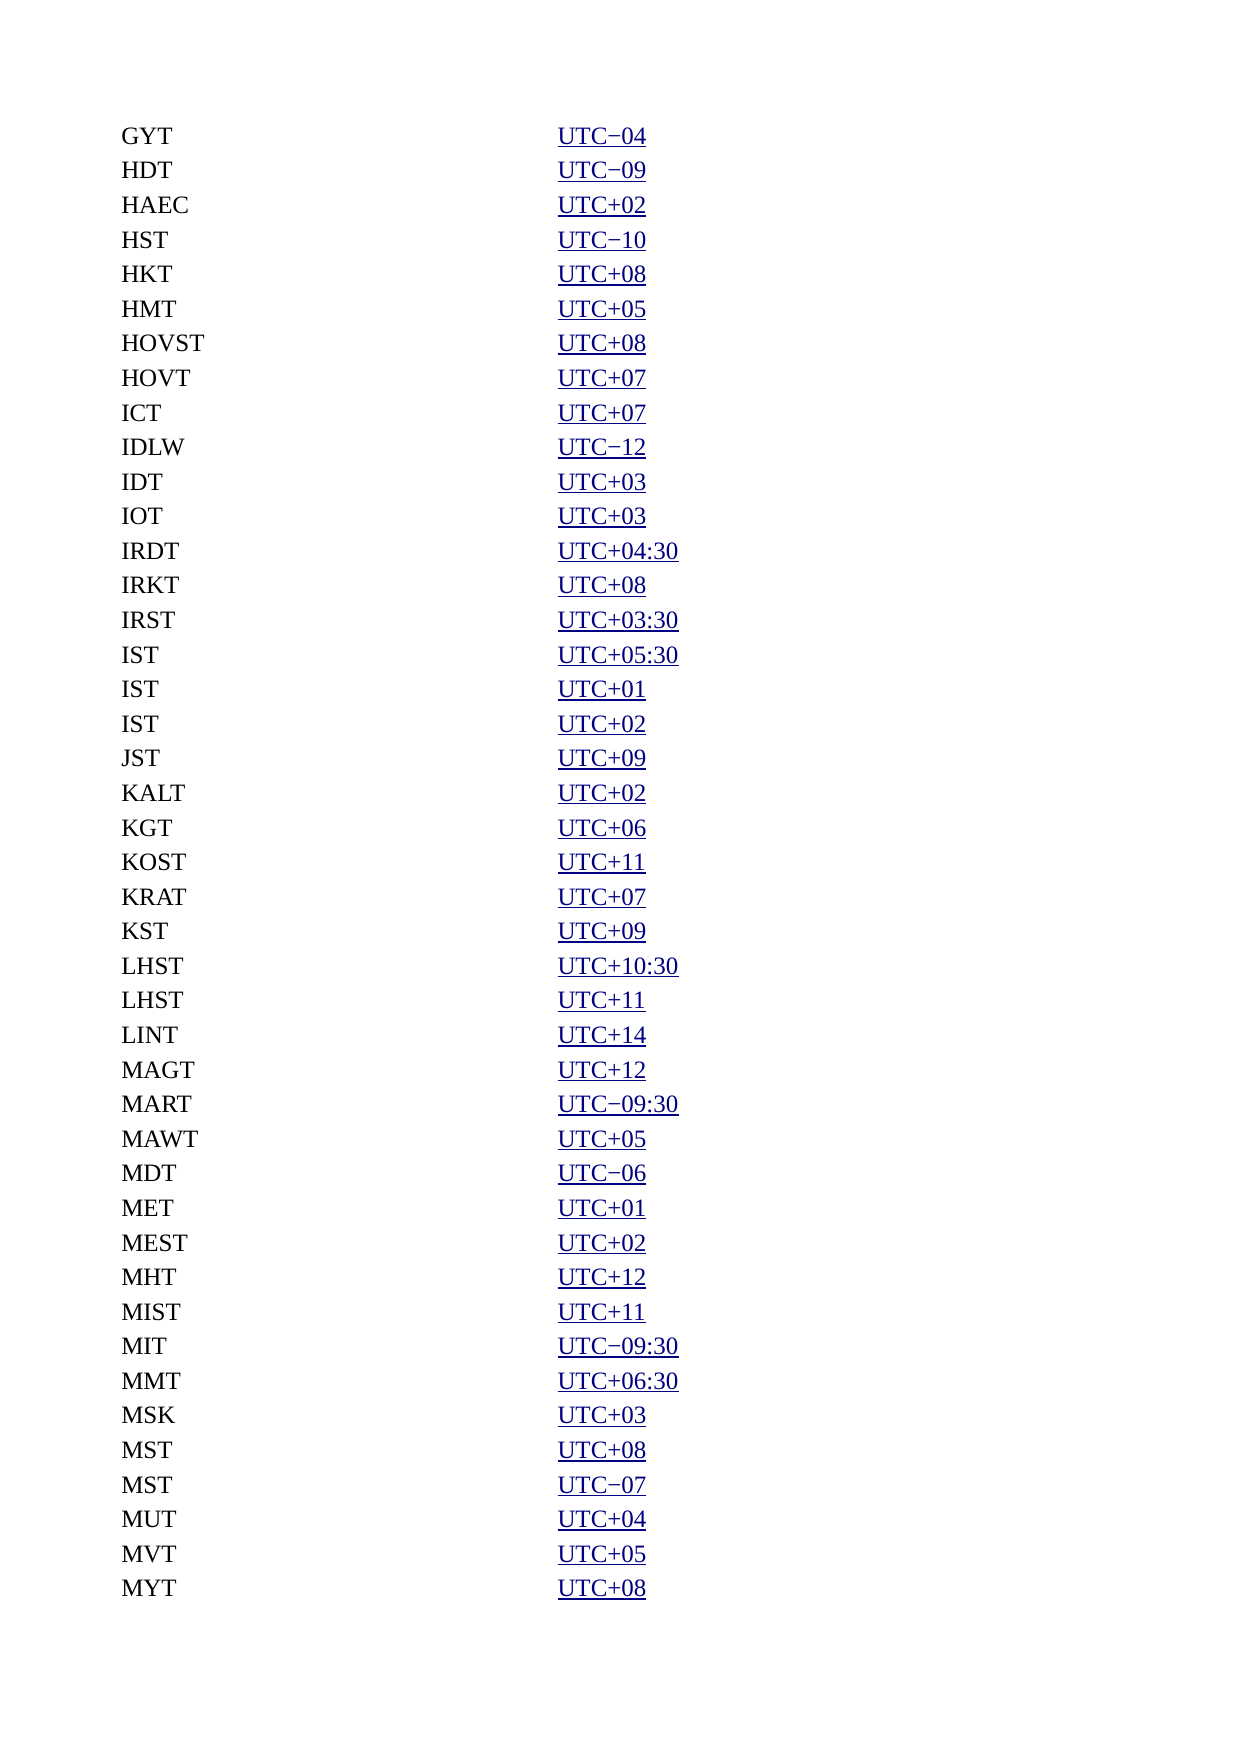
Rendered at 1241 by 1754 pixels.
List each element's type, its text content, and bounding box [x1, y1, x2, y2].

table_cell UTC+07 [554, 360, 1122, 395]
table_cell UTC+01 [554, 1190, 1122, 1225]
table_cell UTC+05 [554, 1121, 1122, 1156]
table_cell UTC+08 [554, 1432, 1122, 1467]
table_cell UTC+06 [554, 810, 1122, 844]
table_cell MST [118, 1432, 554, 1467]
table_cell MET [118, 1190, 554, 1225]
table_cell UTC+02 [554, 1225, 1122, 1259]
table_cell UTC+12 [554, 1259, 1122, 1294]
table_cell MSK [118, 1398, 554, 1432]
table_cell GYT [118, 118, 554, 153]
table_cell MMT [118, 1363, 554, 1398]
table_cell UTC+08 [554, 256, 1122, 291]
table_cell ICT [118, 395, 554, 429]
table_cell IRST [118, 602, 554, 637]
table_cell LHST [118, 948, 554, 983]
table_cell UTC+11 [554, 1294, 1122, 1328]
table_cell MUT [118, 1501, 554, 1536]
table_cell KGT [118, 810, 554, 844]
table_cell KOST [118, 844, 554, 879]
table_cell UTC+06:30 [554, 1363, 1122, 1398]
table_cell UTC+08 [554, 326, 1122, 360]
table_cell JST [118, 741, 554, 775]
table_cell MAGT [118, 1052, 554, 1086]
table_cell MST [118, 1467, 554, 1501]
table_cell UTC+08 [554, 1571, 1122, 1605]
table_cell UTC+04 [554, 1501, 1122, 1536]
table_cell UTC+02 [554, 775, 1122, 810]
table_cell UTC+04:30 [554, 533, 1122, 568]
table_cell UTC−06 [554, 1156, 1122, 1190]
table_cell HMT [118, 291, 554, 326]
table_cell LHST [118, 983, 554, 1017]
table_cell UTC+07 [554, 395, 1122, 429]
table_cell IST [118, 637, 554, 671]
table_cell HKT [118, 256, 554, 291]
table_cell HOVT [118, 360, 554, 395]
table_cell IST [118, 671, 554, 706]
table_cell UTC+10:30 [554, 948, 1122, 983]
table_cell IDLW [118, 429, 554, 464]
table_cell UTC+03 [554, 464, 1122, 498]
table_cell MVT [118, 1536, 554, 1571]
table_cell KRAT [118, 879, 554, 913]
table_cell MIST [118, 1294, 554, 1328]
table_cell MHT [118, 1259, 554, 1294]
table_cell UTC−09 [554, 153, 1122, 187]
table_cell KST [118, 914, 554, 948]
table_cell MEST [118, 1225, 554, 1259]
table_cell MART [118, 1086, 554, 1121]
table_cell UTC+08 [554, 568, 1122, 602]
table_cell UTC+03 [554, 499, 1122, 533]
table_cell UTC+07 [554, 879, 1122, 913]
table_cell HST [118, 222, 554, 256]
table_cell HOVST [118, 326, 554, 360]
table_cell UTC−12 [554, 429, 1122, 464]
table_cell UTC+02 [554, 187, 1122, 222]
table_cell IST [118, 706, 554, 741]
table_cell UTC+05 [554, 1536, 1122, 1571]
table_cell MIT [118, 1329, 554, 1363]
table_cell UTC+01 [554, 671, 1122, 706]
table_cell IDT [118, 464, 554, 498]
table_cell LINT [118, 1017, 554, 1052]
table_cell UTC+03 [554, 1398, 1122, 1432]
table_cell HAEC [118, 187, 554, 222]
table_cell IRDT [118, 533, 554, 568]
table_cell MYT [118, 1571, 554, 1605]
table_cell UTC−09:30 [554, 1086, 1122, 1121]
table_cell UTC−10 [554, 222, 1122, 256]
table_cell UTC+12 [554, 1052, 1122, 1086]
table_cell UTC+11 [554, 983, 1122, 1017]
table_cell MAWT [118, 1121, 554, 1156]
table_cell UTC+09 [554, 914, 1122, 948]
table_cell UTC+14 [554, 1017, 1122, 1052]
table_cell KALT [118, 775, 554, 810]
table_cell IOT [118, 499, 554, 533]
table_cell UTC−04 [554, 118, 1122, 153]
table_cell UTC+11 [554, 844, 1122, 879]
table_cell UTC−07 [554, 1467, 1122, 1501]
table_cell IRKT [118, 568, 554, 602]
table_cell HDT [118, 153, 554, 187]
table_cell UTC−09:30 [554, 1329, 1122, 1363]
table_cell UTC+09 [554, 741, 1122, 775]
table_cell UTC+05:30 [554, 637, 1122, 671]
table_cell UTC+02 [554, 706, 1122, 741]
table_cell UTC+03:30 [554, 602, 1122, 637]
table_cell UTC+05 [554, 291, 1122, 326]
table_cell MDT [118, 1156, 554, 1190]
